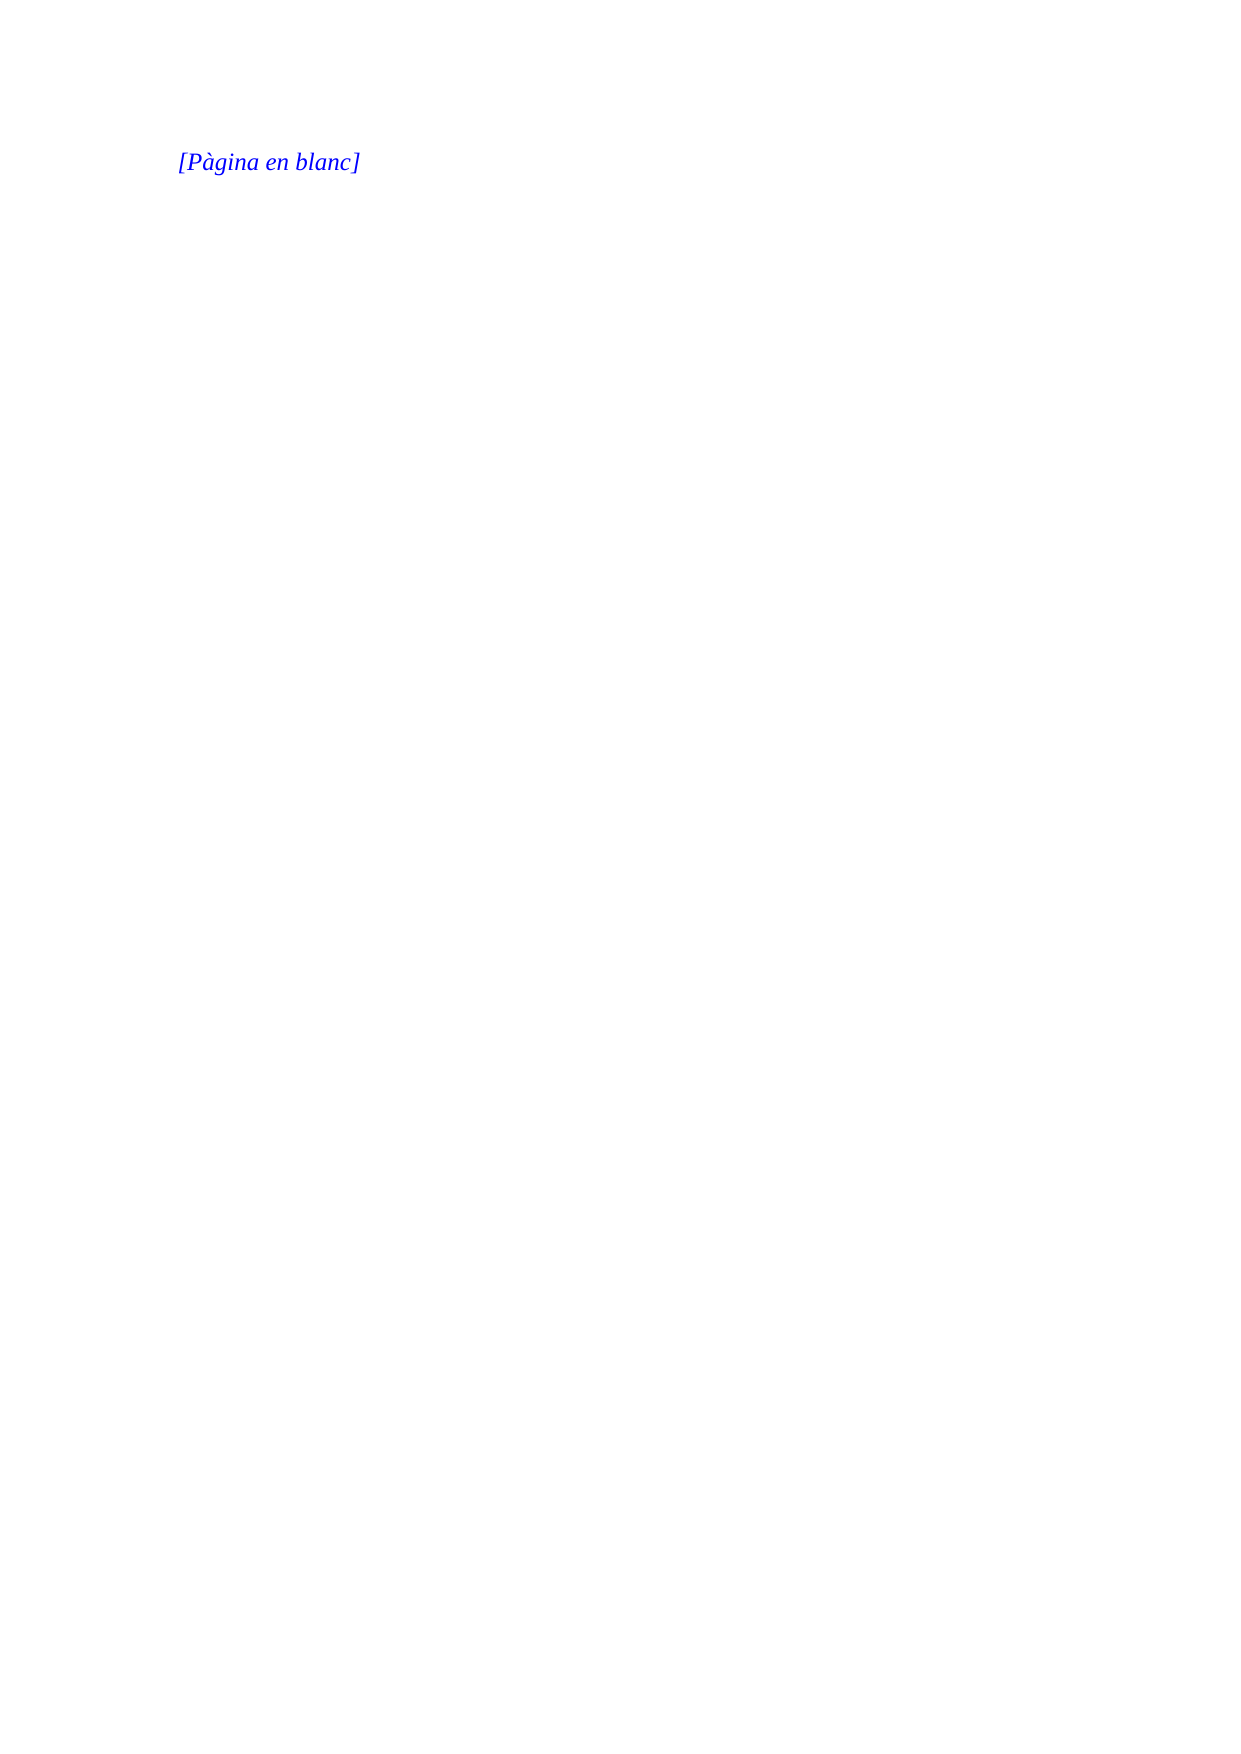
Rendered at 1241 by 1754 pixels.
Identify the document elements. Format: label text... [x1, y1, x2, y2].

text [Pàgina en blanc] [177, 148, 1063, 175]
